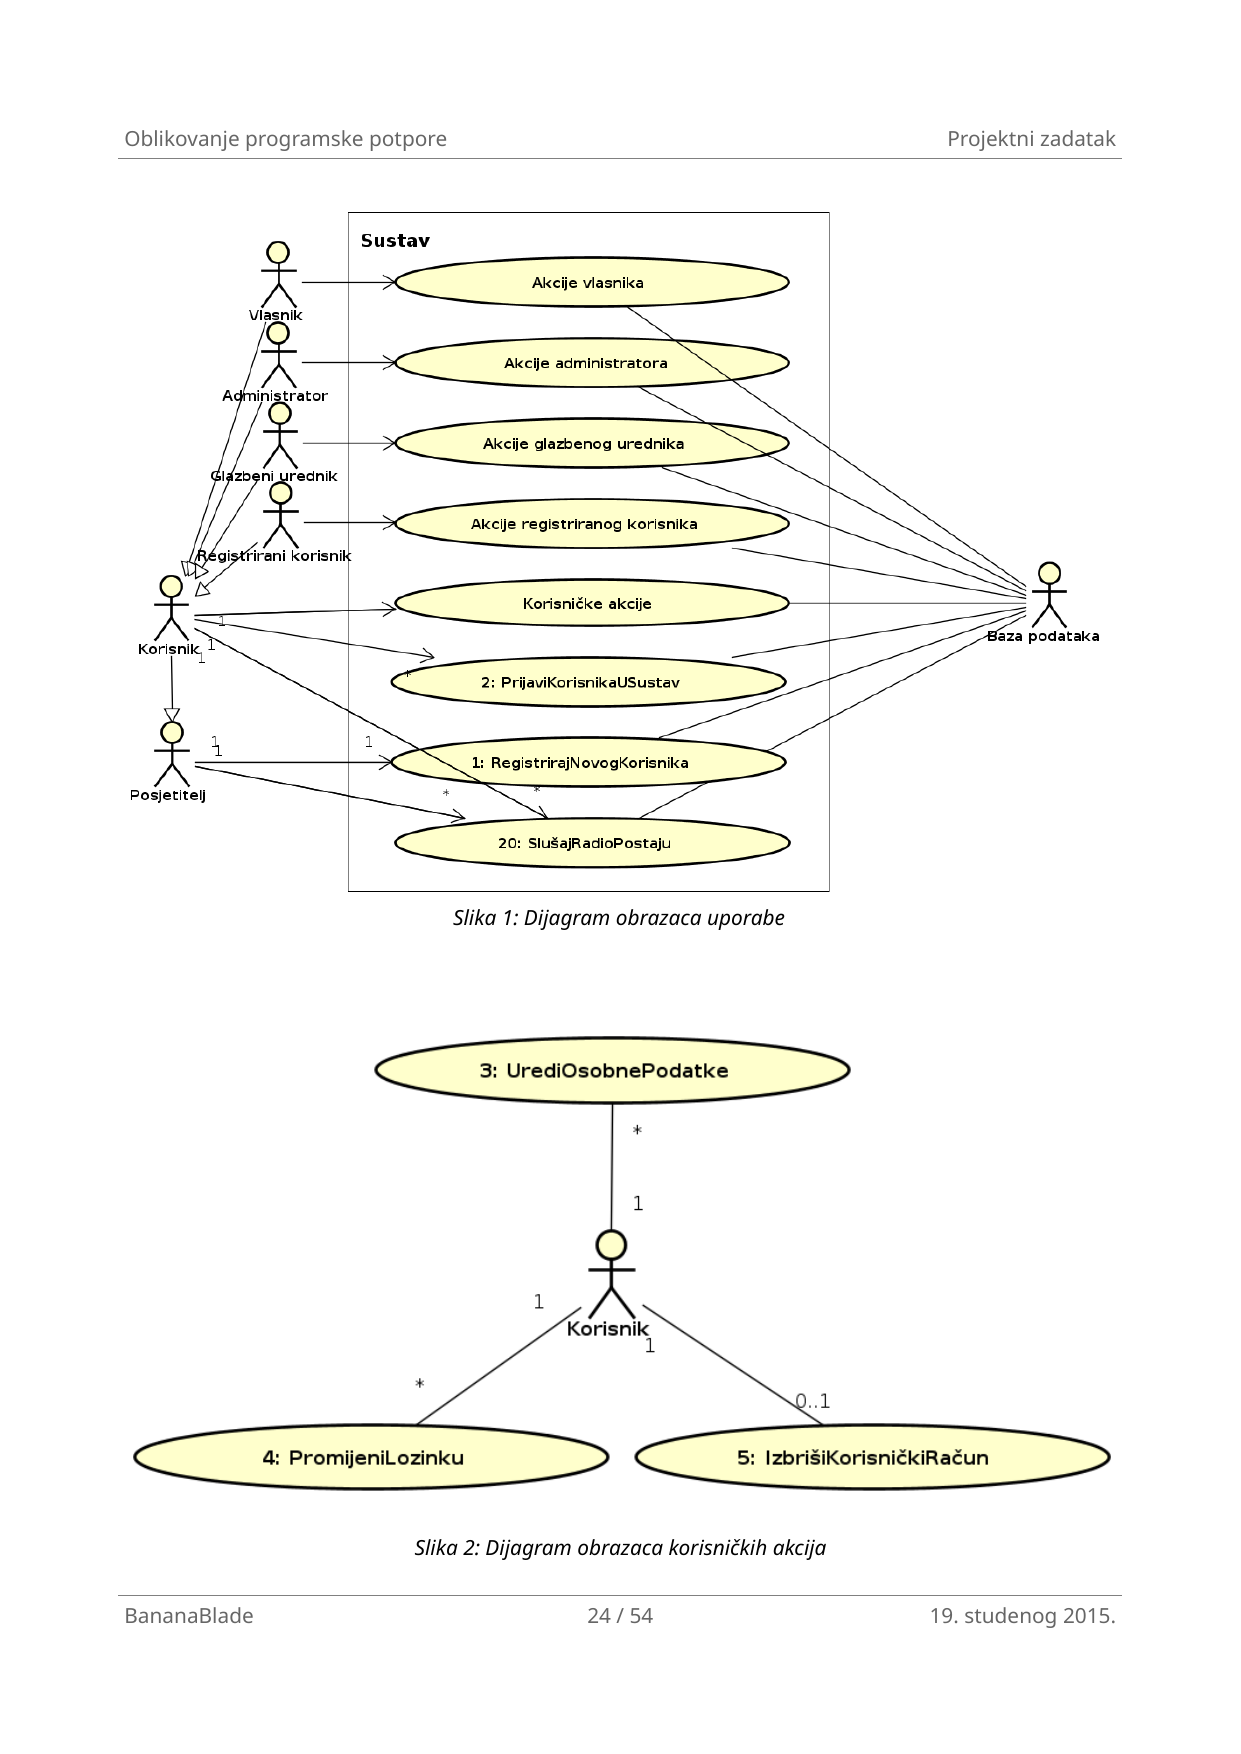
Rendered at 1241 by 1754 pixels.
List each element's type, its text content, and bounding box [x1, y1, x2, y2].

picture [118, 200, 1123, 903]
text Slika 1: Dijagram obrazaca uporabe [118, 903, 1122, 931]
picture [119, 1022, 1124, 1505]
text Slika 2: Dijagram obrazaca korisničkih akcija [120, 1505, 1124, 1561]
text [120, 1010, 1124, 1022]
